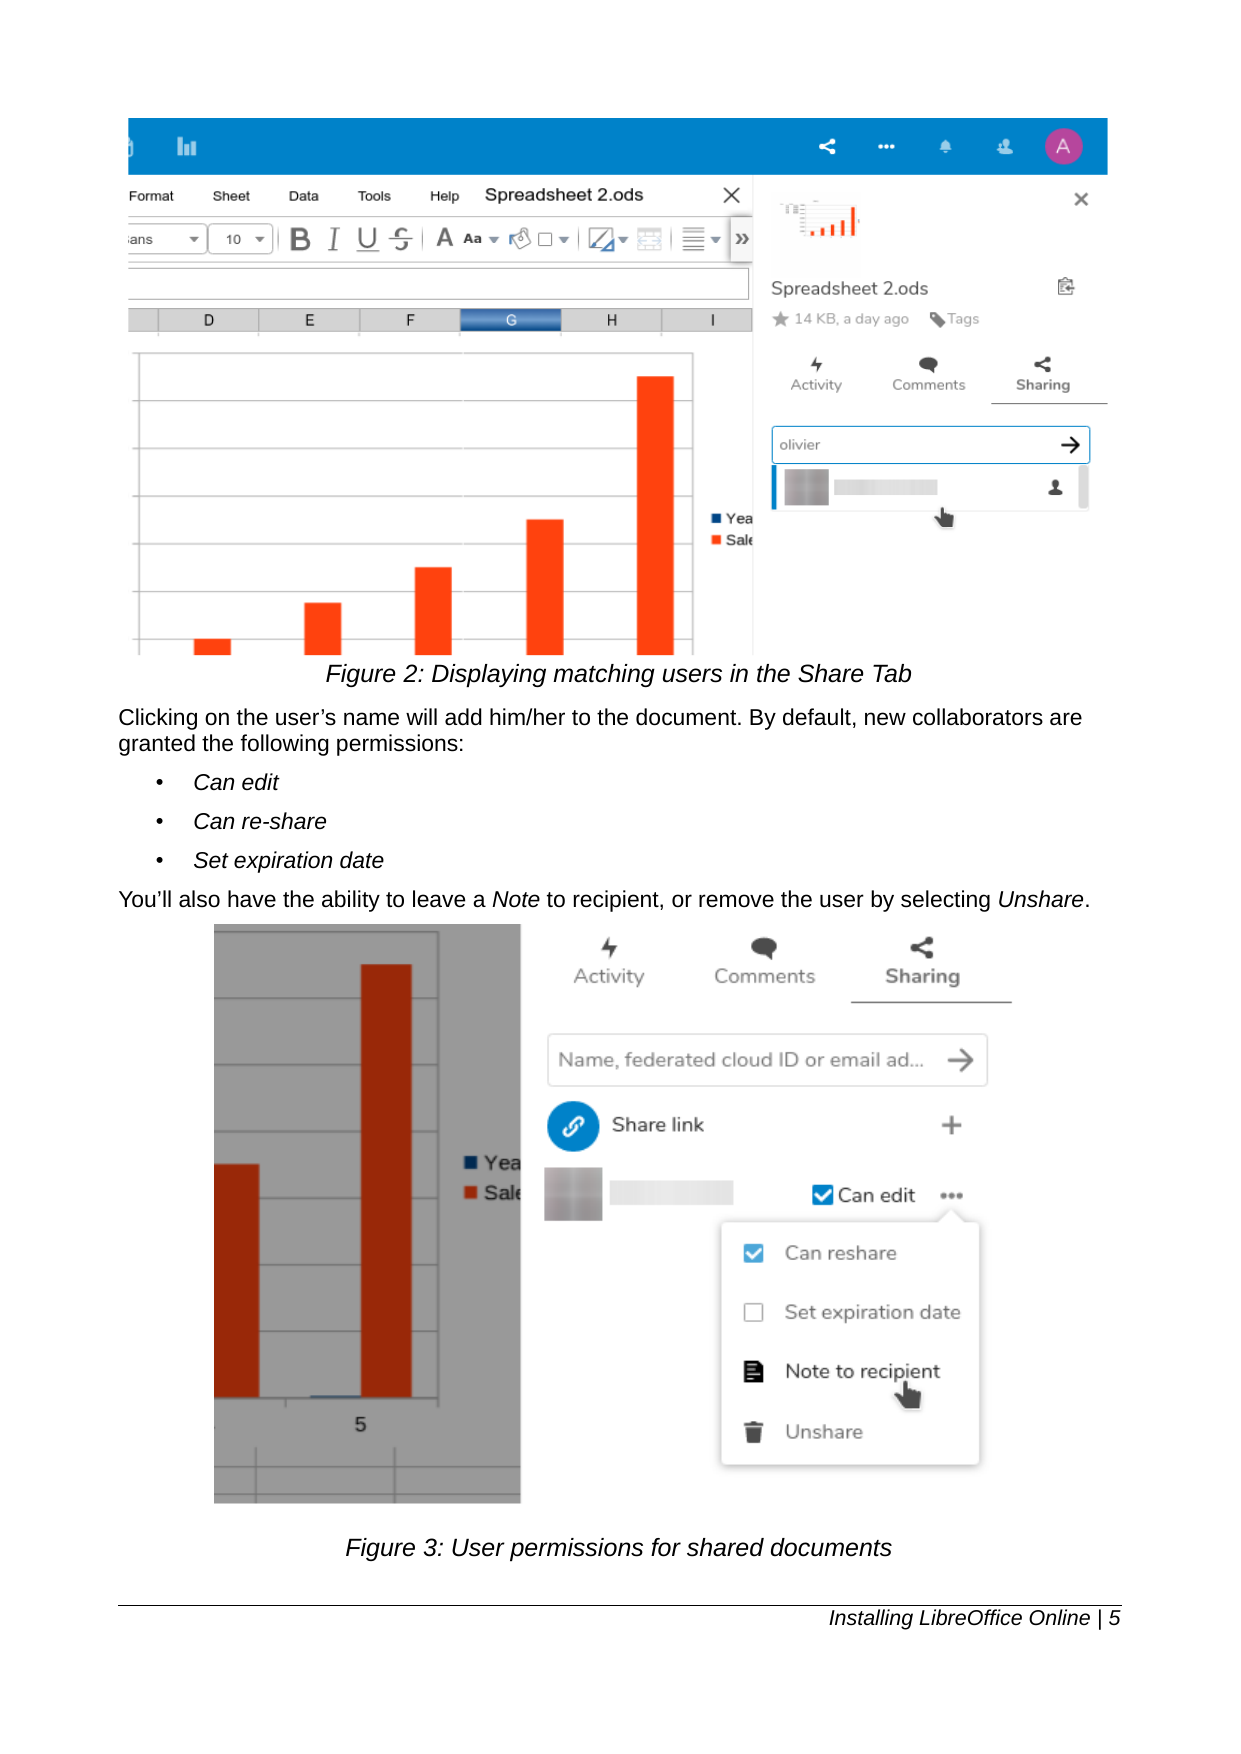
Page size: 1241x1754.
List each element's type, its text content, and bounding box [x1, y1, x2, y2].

picture [128, 118, 1113, 660]
text You’ll also have the ability to leave a Note to recipient, or remove the user by selecting Unshare. [118, 886, 1122, 912]
text Figure 2: Displaying matching users in the Share Tab [118, 118, 1122, 688]
list Set expiration date [156, 847, 1122, 873]
list Can edit [156, 769, 1122, 795]
list Can re-share [156, 808, 1122, 834]
picture [214, 924, 1027, 1534]
text Clicking on the user’s name will add him/her to the document. By default, new collaborators are granted the following permissions: [118, 704, 1122, 756]
text Figure 3: User permissions for shared documents [201, 924, 1039, 1562]
